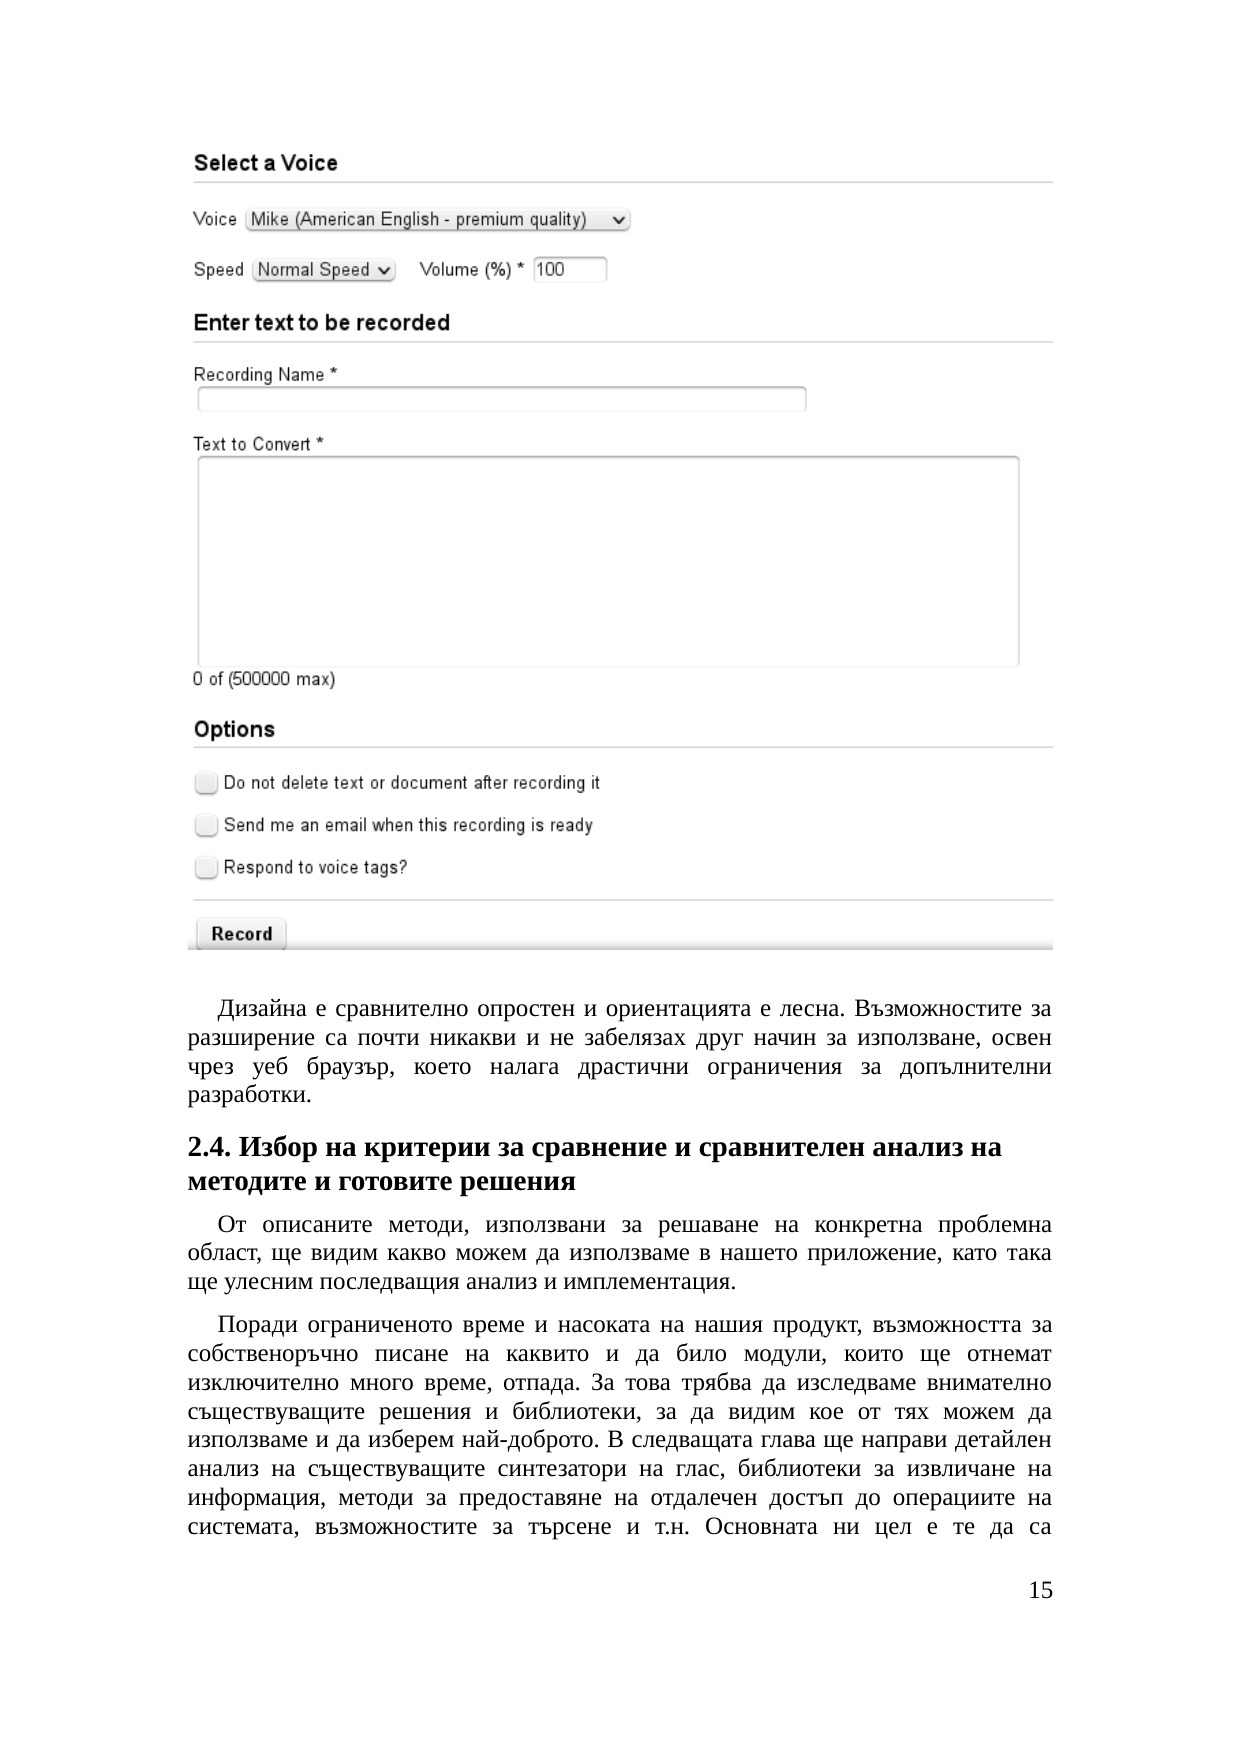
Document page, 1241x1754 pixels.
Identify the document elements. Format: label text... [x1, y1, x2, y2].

text Поради ограниченото време и насоката на нашия продукт, възможността за собственоръчно писане на каквито и да било модули, които ще отнемат изключително много време, отпада. За това трябва да изследваме внимателно съществуващите решения и библиотеки, за да видим кое от тях можем да използваме и да изберем най-доброто. В следващата глава ще направи детайлен анализ на съществуващите синтезатори на глас, библиотеки за извличане на информация, методи за предоставяне на отдалечен достъп до операциите на системата, възможностите за търсене и т.н. Основната ни цел е те да са [187, 1309, 1053, 1539]
picture [187, 150, 1053, 950]
subtitle 2.4. Избор на критерии за сравнение и сравнителен анализ на методите и готовите решения [187, 1129, 1053, 1196]
text От описаните методи, използвани за решаване на конкретна проблемна област, ще видим какво можем да използваме в нашето приложение, като така ще улесним последващия анализ и имплементация. [187, 1209, 1053, 1295]
text Дизайна е сравнително опростен и ориентацията е лесна. Възможностите за разширение са почти никакви и не забелязах друг начин за използване, освен чрез уеб браузър, което налага драстични ограничения за допълнителни разработки. [187, 993, 1053, 1108]
